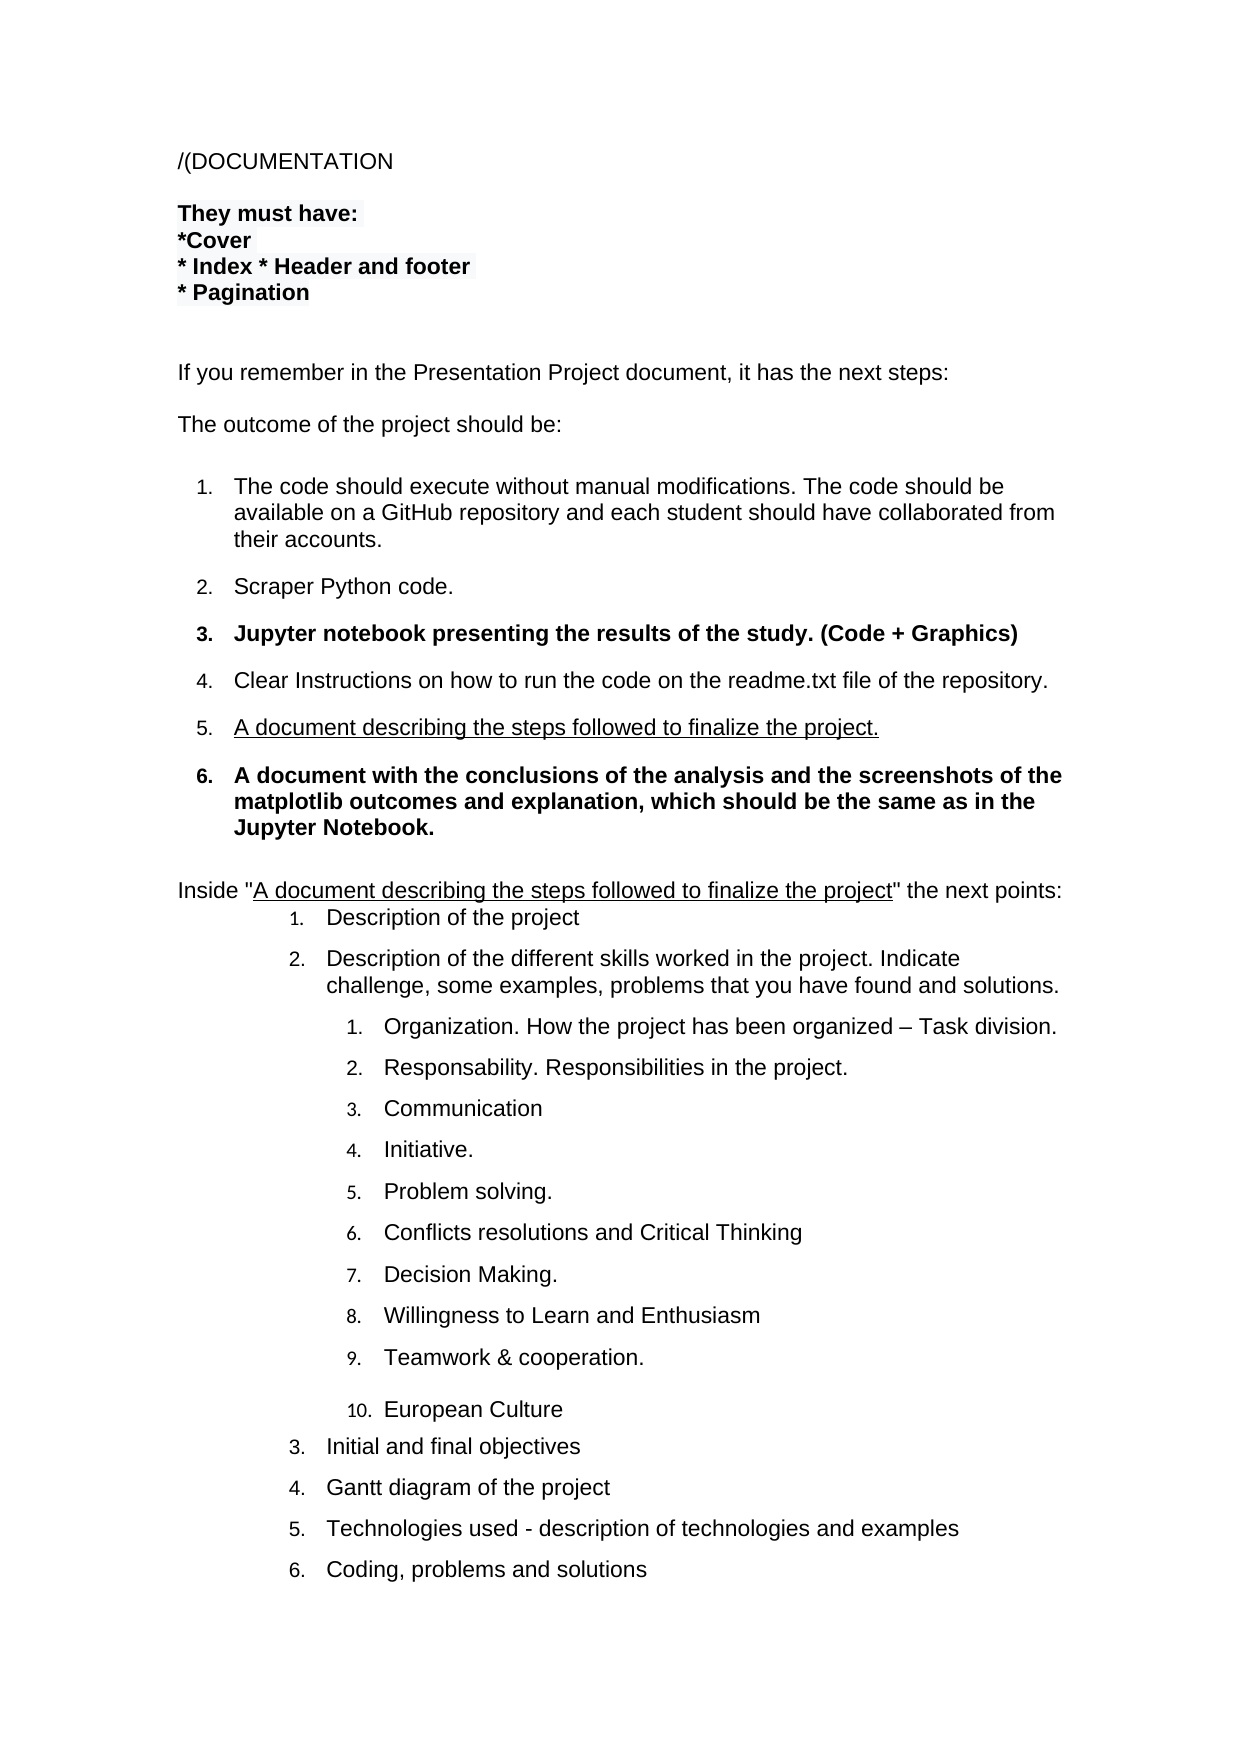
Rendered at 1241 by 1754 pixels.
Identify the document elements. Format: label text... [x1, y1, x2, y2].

list Scraper Python code. [196, 573, 1063, 599]
list Initiative. [346, 1136, 1063, 1163]
list Problem solving. [346, 1178, 1063, 1204]
list Description of the project [288, 904, 1063, 930]
list Responsability. Responsibilities in the project. [346, 1054, 1063, 1080]
text The outcome of the project should be: [177, 411, 1063, 437]
text * Pagination [177, 279, 1063, 306]
text If you remember in the Presentation Project document, it has the next steps: [177, 358, 1063, 385]
list The code should execute without manual modifications. The code should be available on a GitHub repository and each student should have collaborated from their accounts. [196, 473, 1063, 552]
list Teamwork & cooperation. [346, 1344, 1063, 1370]
list Willingness to Learn and Enthusiasm [346, 1302, 1063, 1329]
list Gantt diagram of the project [288, 1474, 1063, 1500]
list European Culture [346, 1396, 1063, 1422]
text * Index * Header and footer [177, 253, 1063, 279]
text They must have: [177, 200, 1063, 227]
text *Cover [177, 227, 1063, 253]
list Jupyter notebook presenting the results of the study. (Code + Graphics) [196, 620, 1063, 646]
text /(DOCUMENTATION [177, 148, 1063, 174]
list A document with the conclusions of the analysis and the screenshots of the matplotlib outcomes and explanation, which should be the same as in the Jupyter Notebook. [196, 762, 1063, 841]
list Initial and final objectives [288, 1433, 1063, 1459]
list Clear Instructions on how to run the code on the readme.txt file of the repository. [196, 667, 1063, 693]
list Decision Making. [346, 1261, 1063, 1287]
list Description of the different skills worked in the project. Indicate challenge, some examples, problems that you have found and solutions. [288, 945, 1063, 998]
list A document describing the steps followed to finalize the project. [196, 714, 1063, 741]
text Inside "A document describing the steps followed to finalize the project" the next points: [177, 877, 1063, 904]
list Technologies used - description of technologies and examples [288, 1515, 1063, 1541]
list Organization. How the project has been organized – Task division. [346, 1013, 1063, 1039]
list Communication [346, 1095, 1063, 1122]
list Coding, problems and solutions [288, 1556, 1063, 1582]
list Conflicts resolutions and Critical Thinking [346, 1219, 1063, 1246]
